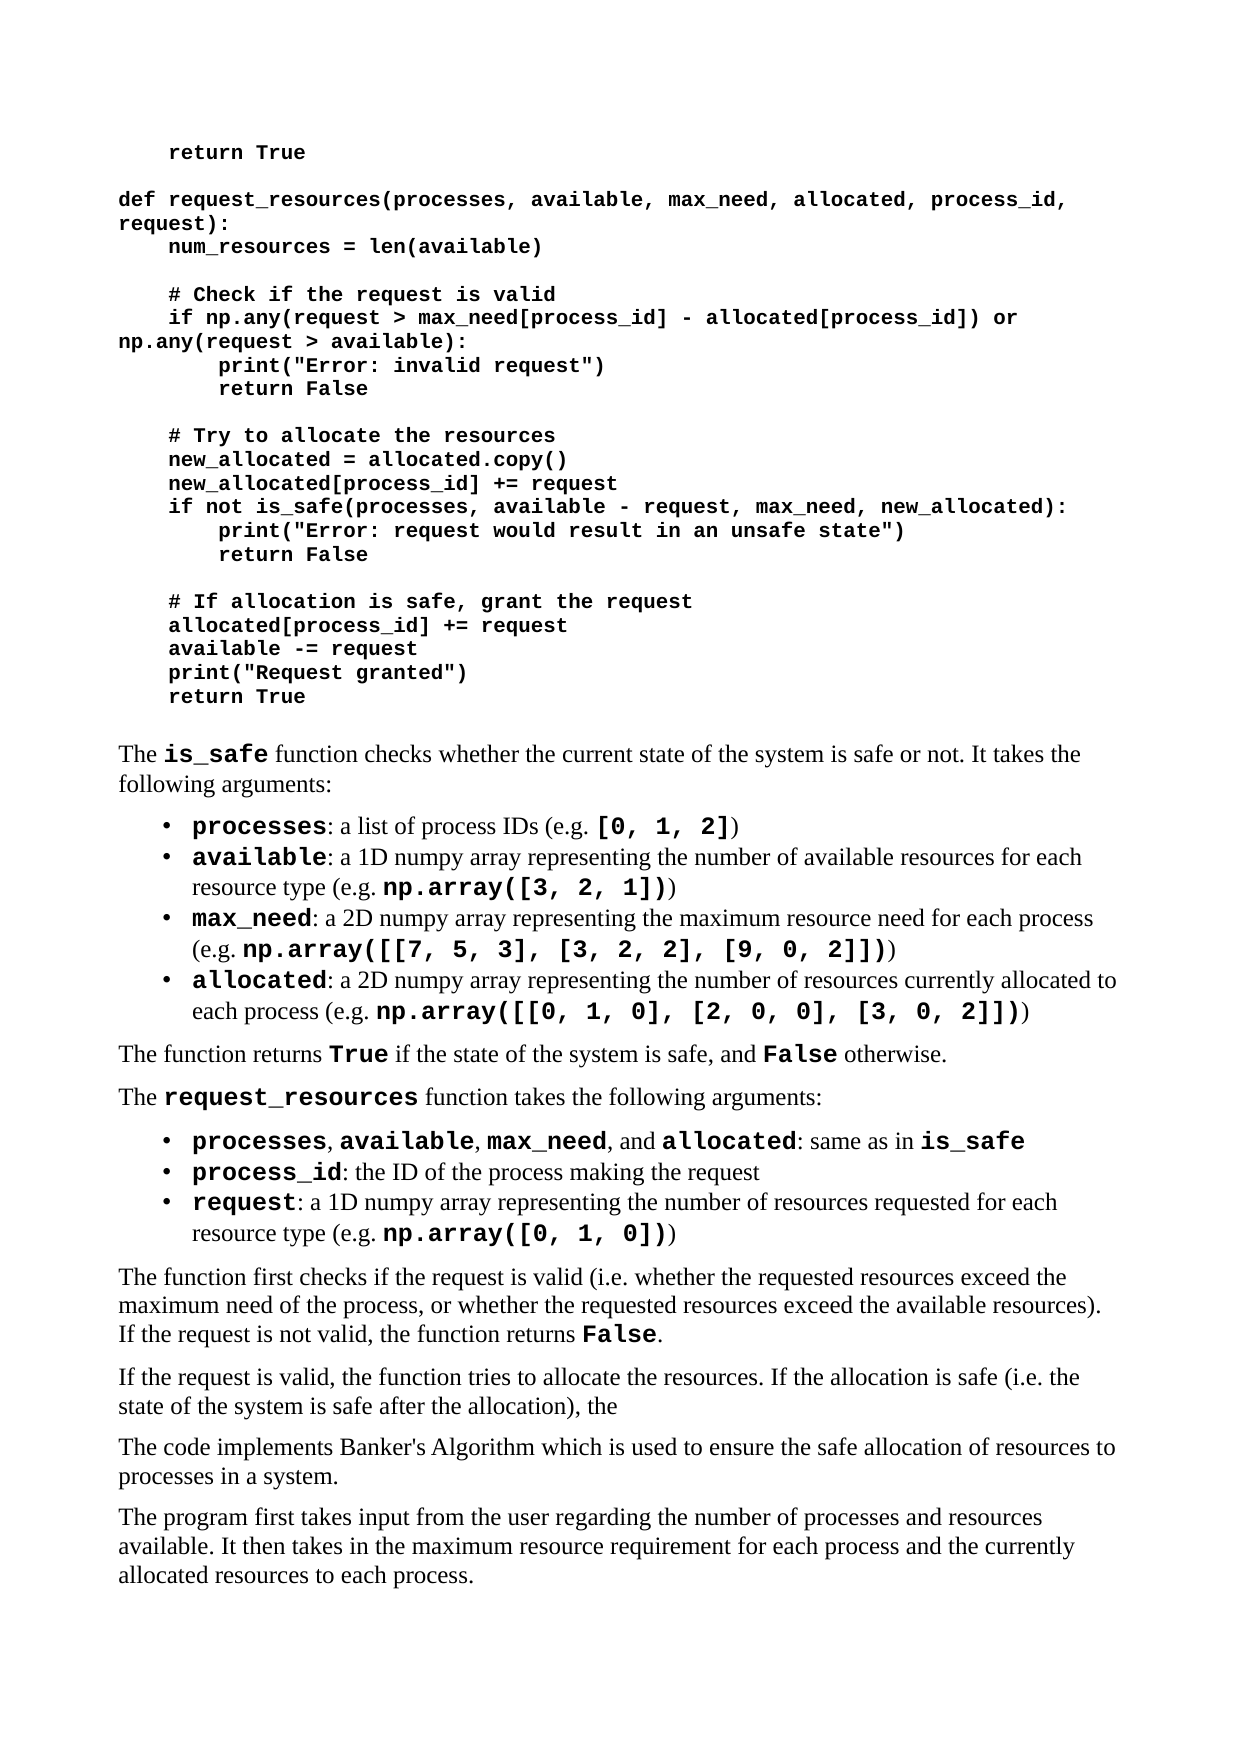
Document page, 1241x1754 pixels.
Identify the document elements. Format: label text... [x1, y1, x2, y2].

text if np.any(request > max_need[process_id] - allocated[process_id]) or np.any(request > available): [118, 307, 1122, 354]
text print("Request granted") [118, 662, 1122, 686]
list request: a 1D numpy array representing the number of resources requested for each resource type (e.g. np.array([0, 1, 0])) [162, 1187, 1122, 1249]
text available -= request [118, 638, 1122, 662]
list allocated: a 2D numpy array representing the number of resources currently allocated to each process (e.g. np.array([[0, 1, 0], [2, 0, 0], [3, 0, 2]])) [162, 965, 1122, 1027]
list processes: a list of process IDs (e.g. [0, 1, 2]) [162, 811, 1122, 842]
text return False [118, 544, 1122, 567]
list process_id: the ID of the process making the request [162, 1157, 1122, 1187]
text The is_safe function checks whether the current state of the system is safe or not. It takes the following arguments: [118, 739, 1122, 798]
text # Check if the request is valid [118, 284, 1122, 307]
text num_resources = len(available) [118, 236, 1122, 260]
text allocated[process_id] += request [118, 615, 1122, 638]
text # If allocation is safe, grant the request [118, 591, 1122, 615]
text print("Error: invalid request") [118, 354, 1122, 378]
text new_allocated[process_id] += request [118, 473, 1122, 496]
text def request_resources(processes, available, max_need, allocated, process_id, request): [118, 189, 1122, 236]
text if not is_safe(processes, available - request, max_need, new_allocated): [118, 496, 1122, 520]
text new_allocated = allocated.copy() [118, 449, 1122, 473]
text The code implements Banker's Algorithm which is used to ensure the safe allocation of resources to processes in a system. [118, 1432, 1122, 1490]
text If the request is valid, the function tries to allocate the resources. If the allocation is safe (i.e. the state of the system is safe after the allocation), the [118, 1362, 1122, 1420]
text The request_resources function takes the following arguments: [118, 1082, 1122, 1113]
text The function returns True if the state of the system is safe, and False otherwise. [118, 1039, 1122, 1070]
list available: a 1D numpy array representing the number of available resources for each resource type (e.g. np.array([3, 2, 1])) [162, 842, 1122, 903]
list processes, available, max_need, and allocated: same as in is_safe [162, 1126, 1122, 1157]
text print("Error: request would result in an unsafe state") [118, 520, 1122, 544]
text The function first checks if the request is valid (i.e. whether the requested resources exceed the maximum need of the process, or whether the requested resources exceed the available resources). If the request is not valid, the function returns False. [118, 1262, 1122, 1350]
text return False [118, 378, 1122, 402]
text # Try to allocate the resources [118, 426, 1122, 449]
list max_need: a 2D numpy array representing the maximum resource need for each process (e.g. np.array([[7, 5, 3], [3, 2, 2], [9, 0, 2]])) [162, 903, 1122, 965]
text return True [118, 686, 1122, 709]
text The program first takes input from the user regarding the number of processes and resources available. It then takes in the maximum resource requirement for each process and the currently allocated resources to each process. [118, 1502, 1122, 1589]
text return True [118, 142, 1122, 165]
